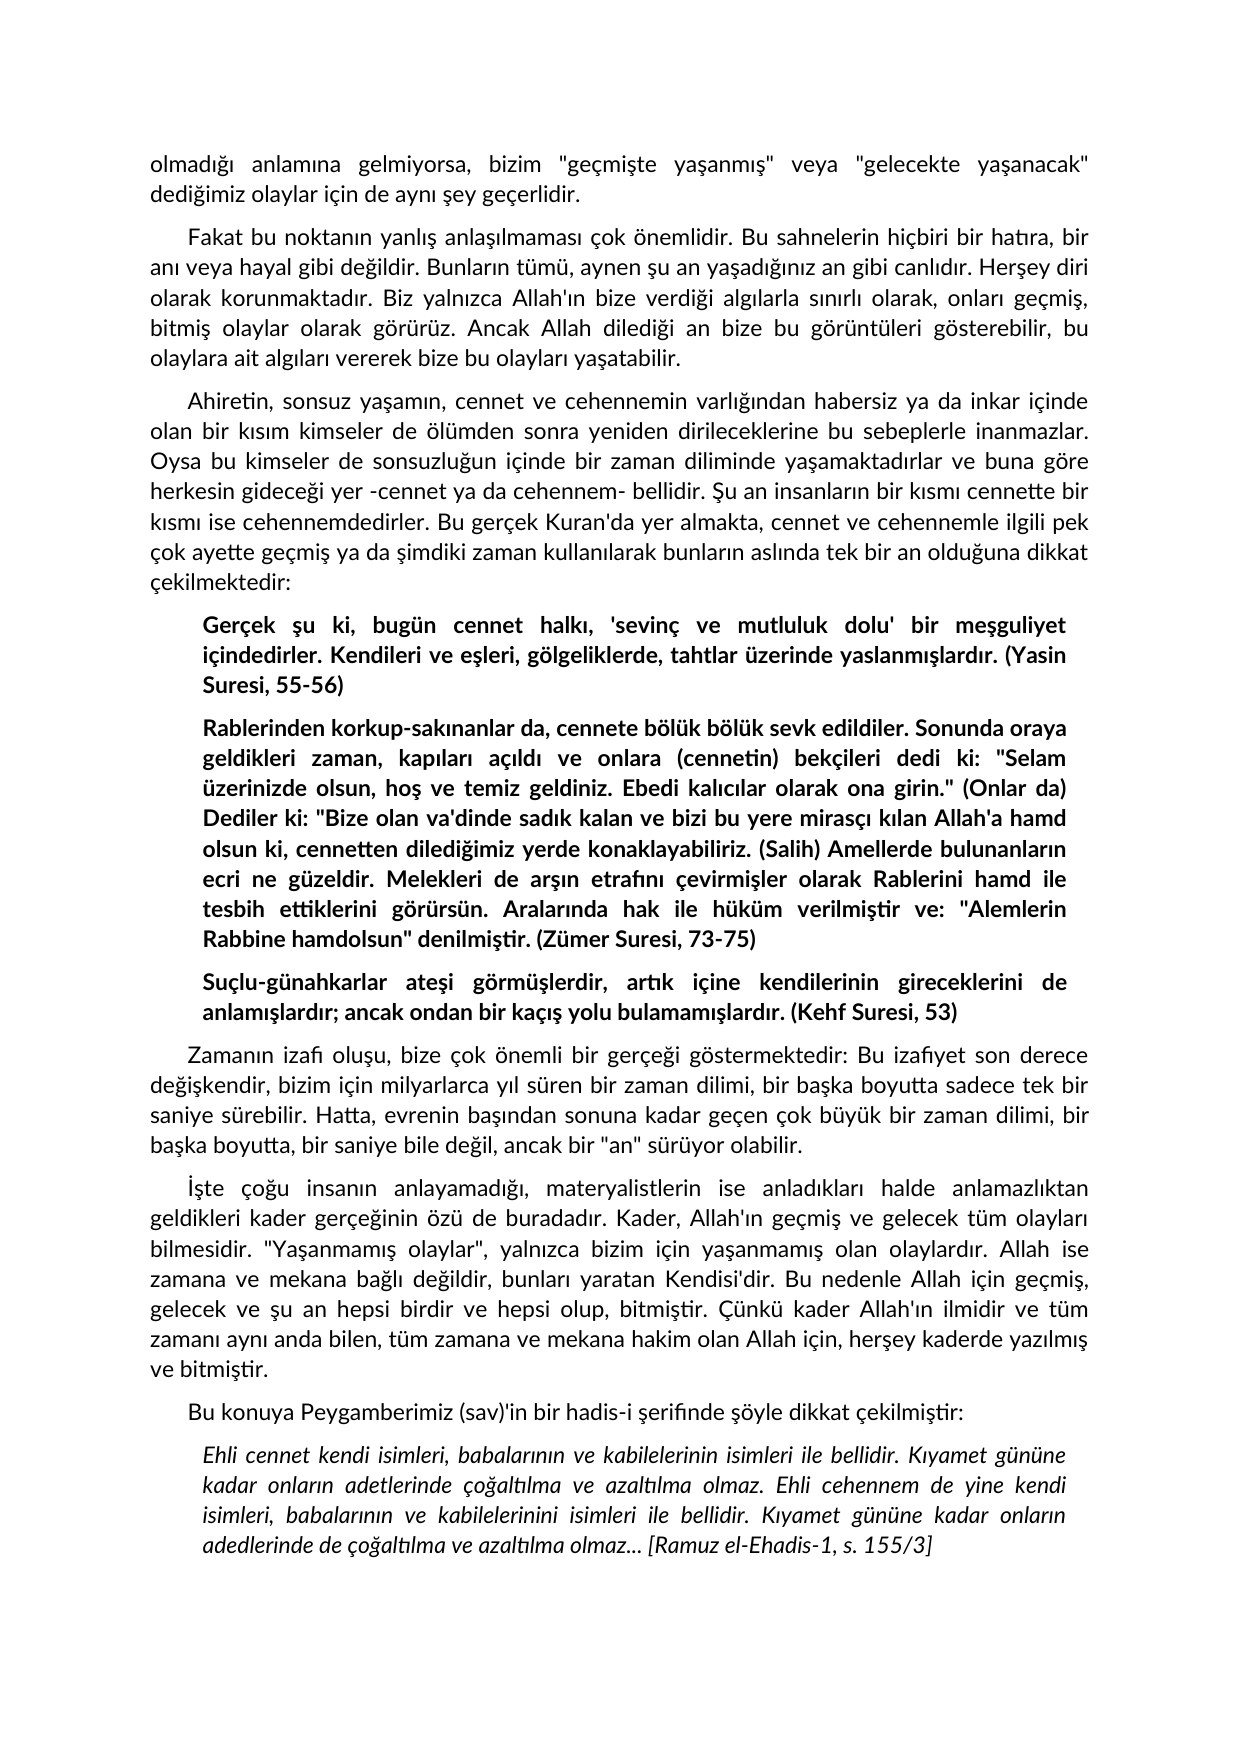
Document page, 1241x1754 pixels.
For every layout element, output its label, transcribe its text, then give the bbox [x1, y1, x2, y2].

text Ehli cennet kendi isimleri, babalarının ve kabilelerinin isimleri ile bellidir. Kıyamet gününe kadar onların adetlerinde çoğaltılma ve azaltılma olmaz. Ehli cehennem de yine kendi isimleri, babalarının ve kabilelerinini isimleri ile bellidir. Kıyamet gününe kadar onların adedlerinde de çoğaltılma ve azaltılma olmaz... [Ramuz el-Ehadis-1, s. 155/3] [202, 1441, 1068, 1559]
text Zamanın izafi oluşu, bize çok önemli bir gerçeği göstermektedir: Bu izafiyet son derece değişkendir, bizim için milyarlarca yıl süren bir zaman dilimi, bir başka boyutta sadece tek bir saniye sürebilir. Hatta, evrenin başından sonuna kadar geçen çok büyük bir zaman dilimi, bir başka boyutta, bir saniye bile değil, ancak bir "an" sürüyor olabilir. [150, 1041, 1090, 1159]
text olmadığı anlamına gelmiyorsa, bizim "geçmişte yaşanmış" veya "gelecekte yaşanacak" dediğimiz olaylar için de aynı şey geçerlidir. [150, 150, 1090, 208]
text Rablerinden korkup-sakınanlar da, cennete bölük bölük sevk edildiler. Sonunda oraya geldikleri zaman, kapıları açıldı ve onlara (cennetin) bekçileri dedi ki: "Selam üzerinizde olsun, hoş ve temiz geldiniz. Ebedi kalıcılar olarak ona girin." (Onlar da) Dediler ki: "Bize olan va'dinde sadık kalan ve bizi bu yere mirasçı kılan Allah'a hamd olsun ki, cennetten dilediğimiz yerde konaklayabiliriz. (Salih) Amellerde bulunanların ecri ne güzeldir. Melekleri de arşın etrafını çevirmişler olarak Rablerini hamd ile tesbih ettiklerini görürsün. Aralarında hak ile hüküm verilmiştir ve: "Alemlerin Rabbine hamdolsun" denilmiştir. (Zümer Suresi, 73-75) [202, 713, 1068, 952]
text Fakat bu noktanın yanlış anlaşılmaması çok önemlidir. Bu sahnelerin hiçbiri bir hatıra, bir anı veya hayal gibi değildir. Bunların tümü, aynen şu an yaşadığınız an gibi canlıdır. Herşey diri olarak korunmaktadır. Biz yalnızca Allah'ın bize verdiği algılarla sınırlı olarak, onları geçmiş, bitmiş olaylar olarak görürüz. Ancak Allah dilediği an bize bu görüntüleri gösterebilir, bu olaylara ait algıları vererek bize bu olayları yaşatabilir. [150, 223, 1090, 371]
text Suçlu-günahkarlar ateşi görmüşlerdir, artık içine kendilerinin gireceklerini de anlamışlardır; ancak ondan bir kaçış yolu bulamamışlardır. (Kehf Suresi, 53) [202, 968, 1068, 1025]
text Bu konuya Peygamberimiz (sav)'in bir hadis-i şerifinde şöyle dikkat çekilmiştir: [150, 1398, 1090, 1425]
text Gerçek şu ki, bugün cennet halkı, 'sevinç ve mutluluk dolu' bir meşguliyet içindedirler. Kendileri ve eşleri, gölgeliklerde, tahtlar üzerinde yaslanmışlardır. (Yasin Suresi, 55-56) [202, 610, 1068, 698]
text Ahiretin, sonsuz yaşamın, cennet ve cehennemin varlığından habersiz ya da inkar içinde olan bir kısım kimseler de ölümden sonra yeniden dirileceklerine bu sebeplerle inanmazlar. Oysa bu kimseler de sonsuzluğun içinde bir zaman diliminde yaşamaktadırlar ve buna göre herkesin gideceği yer -cennet ya da cehennem- bellidir. Şu an insanların bir kısmı cennette bir kısmı ise cehennemdedirler. Bu gerçek Kuran'da yer almakta, cennet ve cehennemle ilgili pek çok ayette geçmiş ya da şimdiki zaman kullanılarak bunların aslında tek bir an olduğuna dikkat çekilmektedir: [150, 386, 1090, 595]
text İşte çoğu insanın anlayamadığı, materyalistlerin ise anladıkları halde anlamazlıktan geldikleri kader gerçeğinin özü de buradadır. Kader, Allah'ın geçmiş ve gelecek tüm olayları bilmesidir. "Yaşanmamış olaylar", yalnızca bizim için yaşanmamış olan olaylardır. Allah ise zamana ve mekana bağlı değildir, bunları yaratan Kendisi'dir. Bu nedenle Allah için geçmiş, gelecek ve şu an hepsi birdir ve hepsi olup, bitmiştir. Çünkü kader Allah'ın ilmidir ve tüm zamanı aynı anda bilen, tüm zamana ve mekana hakim olan Allah için, herşey kaderde yazılmış ve bitmiştir. [150, 1174, 1090, 1383]
